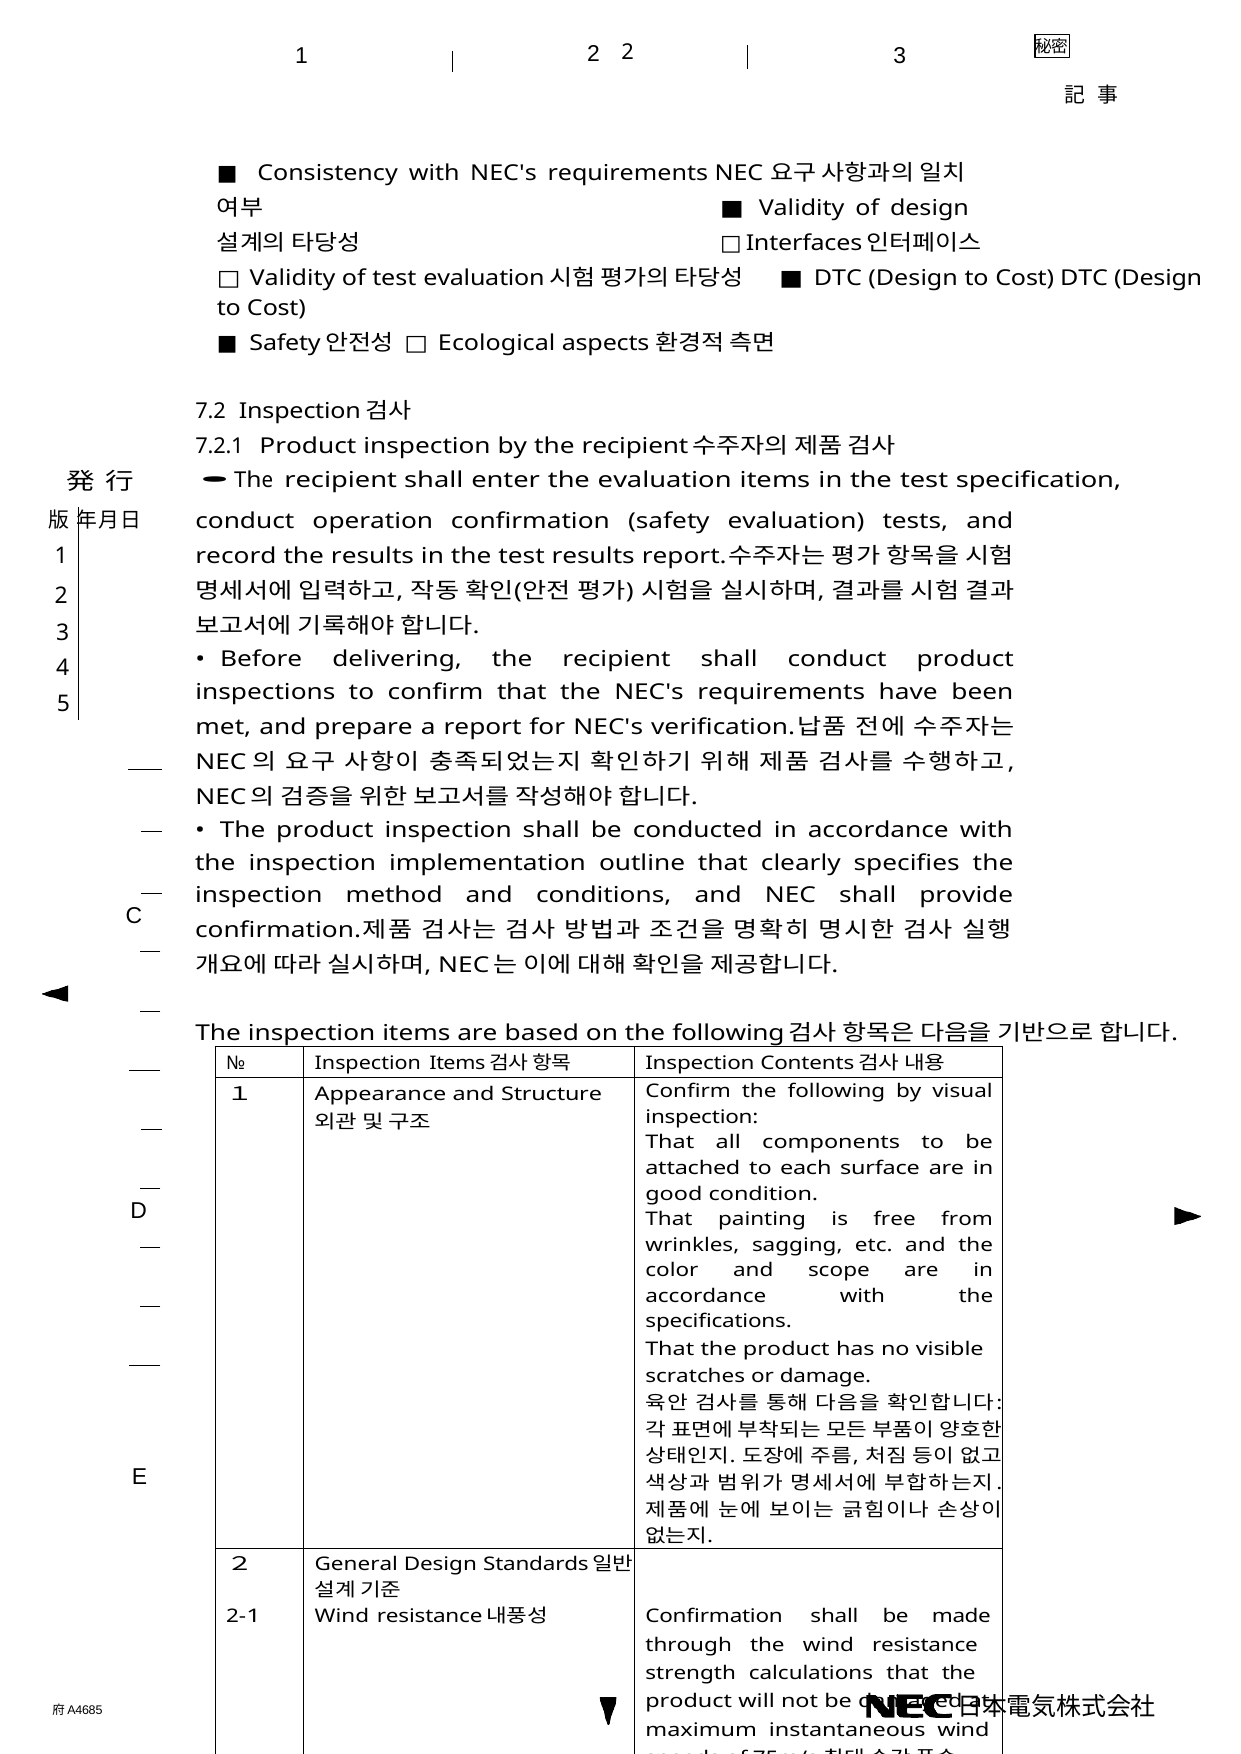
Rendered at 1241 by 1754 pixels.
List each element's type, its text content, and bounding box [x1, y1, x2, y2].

text conduct operation confirmation (safety evaluation) tests, and record the results in the test results report.수주자는 평가 항목을 시험 명세서에 입력하고, 작동 확인(안전 평가) 시험을 실시하며, 결과를 시험 결과 보고서에 기록해야 합니다. [195, 506, 1014, 640]
picture [1174, 1207, 1201, 1225]
text 육안 검사를 통해 다음을 확인합니다: 각 표면에 부착되는 모든 부품이 양호한 상태인지. 도장에 주름, 처짐 등이 없고 색상과 범위가 명세서에 부합하는지. 제품에 눈에 보이는 긁힘이나 손상이 없는지. [645, 1388, 1002, 1548]
text 2-1 [226, 1602, 303, 1628]
text That painting is free from wrinkles, sagging, etc. and the color and scope are in accordance with the specifications. [645, 1205, 993, 1333]
text product will not be damaged at [645, 1687, 1002, 1713]
text Inspection Contents검사 내용 [645, 1047, 1002, 1075]
text 2 [54, 579, 155, 610]
text The inspection items are based on the following검사 항목은 다음을 기반으로 합니다. [195, 1015, 1213, 1047]
text 3 [56, 616, 155, 647]
text strength calculations that the [645, 1658, 1002, 1685]
text Inspection Items검사 항목 [314, 1047, 634, 1075]
text １ [226, 1078, 303, 1106]
text Wind resistance내풍성 [314, 1602, 634, 1628]
text That all components to be attached to each surface are in good condition. [645, 1129, 993, 1205]
list Product inspection by the recipient수주자의 제품 검사 [195, 428, 1213, 459]
picture [599, 1697, 617, 1725]
text scratches or damage. [645, 1361, 1002, 1388]
list Safety안전성 □ Ecological aspects 환경적 측면 [217, 325, 1213, 357]
text 秘密 [1035, 35, 1069, 56]
text D [29, 1197, 148, 1223]
text □ Validity of test evaluation시험 평가의 타당성 ■ DTC (Design to Cost) DTC (Design to Cost) [217, 260, 1213, 322]
text General Design Standards일반 설계 기준 [314, 1549, 634, 1602]
text 版 年月日 [49, 504, 155, 534]
text E [29, 1463, 148, 1489]
text 4 [56, 651, 155, 682]
list Before delivering, the recipient shall conduct product inspections to confirm that the NEC's requirements have been met, and prepare a report for NEC's verification.납품 전에 수주자는 NEC의 요구 사항이 충족되었는지 확인하기 위해 제품 검사를 수행하고, NEC의 검증을 위한 보고서를 작성해야 합니다. [195, 643, 1014, 810]
text ２ [226, 1549, 303, 1575]
text № [226, 1047, 303, 1075]
list Inspection검사 [195, 393, 1213, 424]
text 5 [57, 687, 155, 718]
text 1 [54, 539, 155, 570]
text speeds of 75m/s.최대 순간 풍속 75m/s에서도 제품이 손상되지 않음을 풍압 강도 계산을 통해 확인합니다. [645, 1743, 1002, 1754]
text That the product has no visible [645, 1333, 1002, 1361]
text C [29, 902, 143, 928]
text 1 2 3 [295, 36, 1213, 70]
text Confirm the following by visual inspection: [645, 1078, 993, 1129]
text 記 事 [29, 78, 1119, 108]
list The product inspection shall be conducted in accordance with the inspection implementation outline that clearly specifies the inspection method and conditions, and NEC shall provide confirmation.제품 검사는 검사 방법과 조건을 명확히 명시한 검사 실행 개요에 따라 실시하며, NEC는 이에 대해 확인을 제공합니다. [195, 814, 1014, 979]
text 発 行 •The recipient shall enter the evaluation items in the test specification, [67, 463, 1213, 496]
text Appearance and Structure외관 및 구조 [314, 1078, 634, 1134]
text maximum instantaneous wind [645, 1715, 1002, 1741]
picture [42, 985, 69, 1002]
list Consistency with NEC's requirements NEC 요구 사항과의 일치 여부 ■ Validity of design설계의 타당성 □ Interfaces인터페이스 [217, 155, 1014, 257]
text Confirmation shall be made [645, 1602, 1002, 1628]
text through the wind resistance [645, 1630, 1002, 1656]
